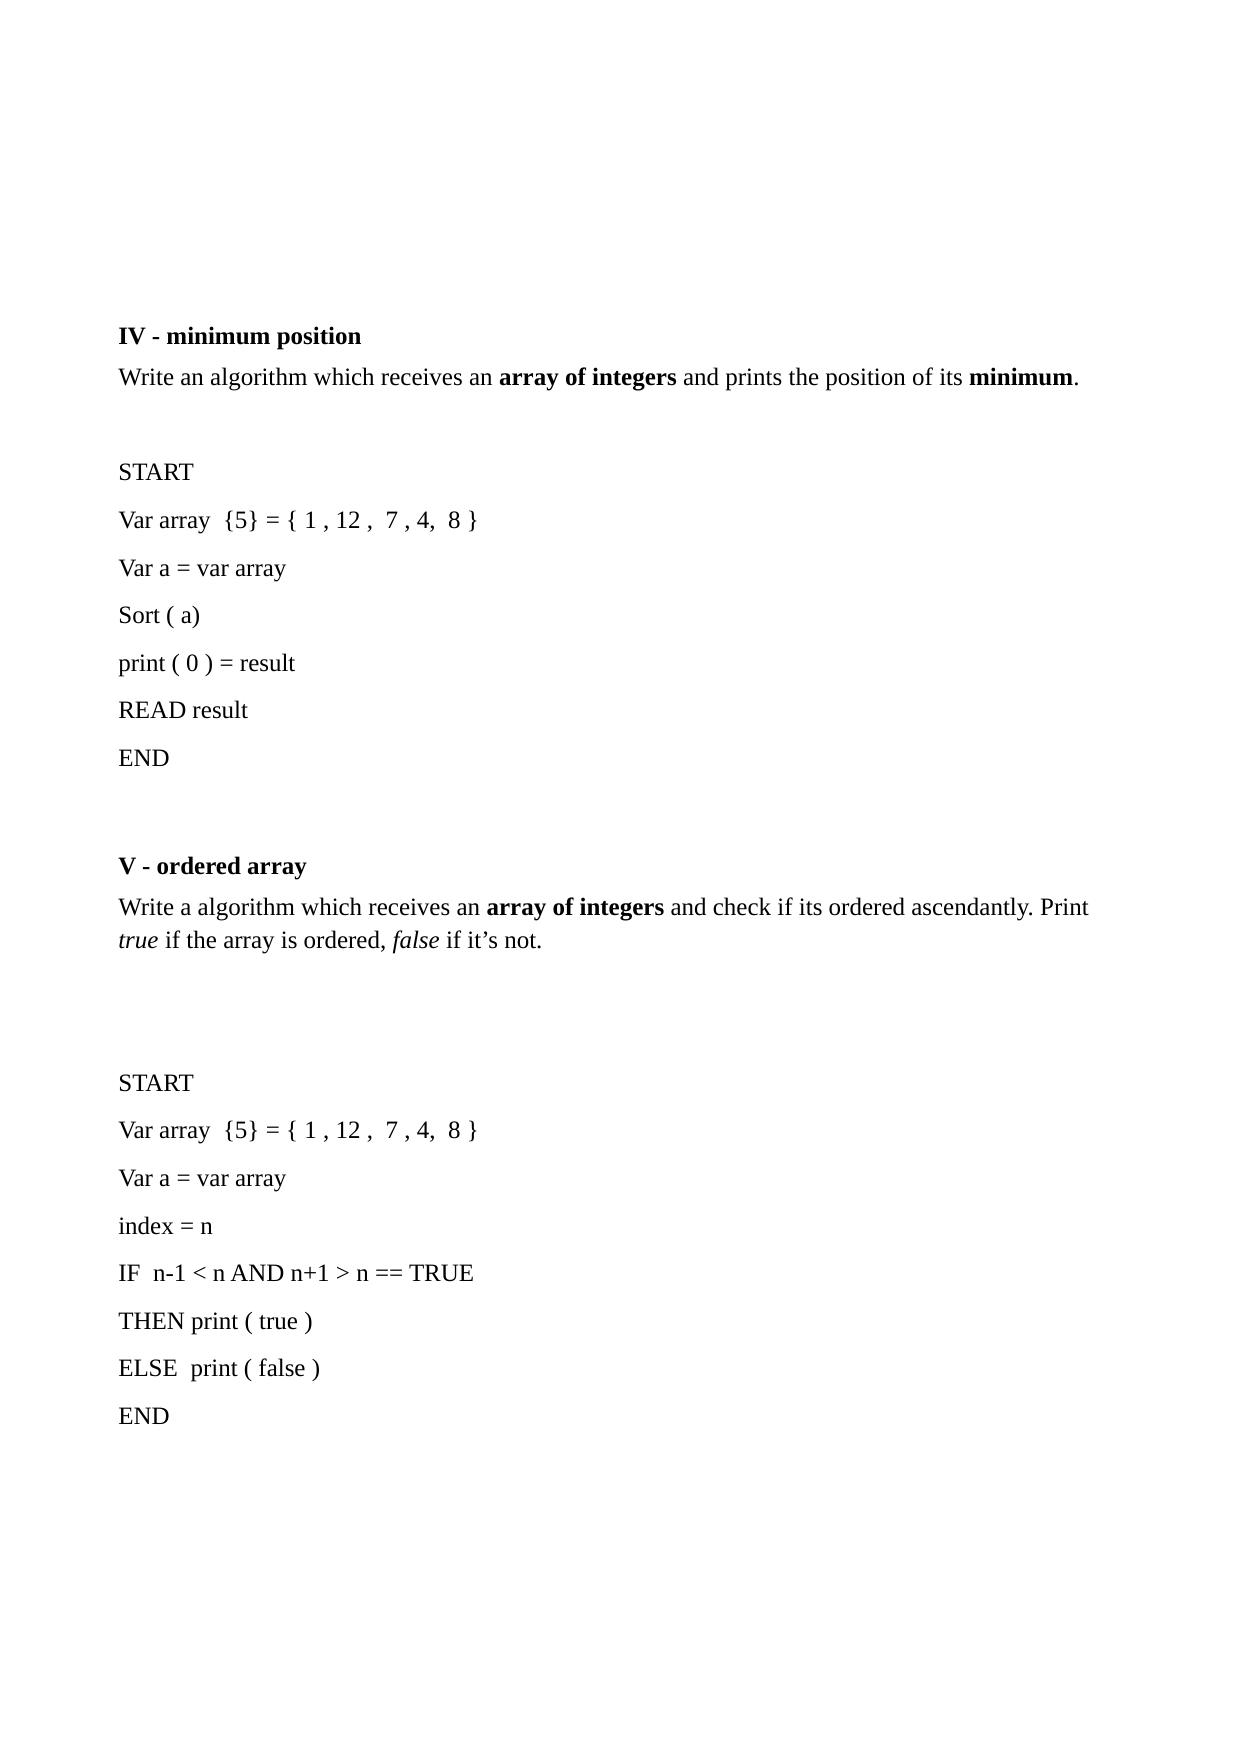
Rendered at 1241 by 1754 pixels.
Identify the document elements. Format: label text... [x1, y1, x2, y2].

text Var array {5} = { 1 , 12 , 7 , 4, 8 } [118, 505, 1122, 534]
text Sort ( a) [118, 600, 1122, 629]
text START [118, 457, 1122, 486]
text END [118, 1401, 1122, 1430]
subtitle V - ordered array [118, 851, 1122, 879]
text Var a = var array [118, 553, 1122, 581]
text index = n [118, 1211, 1122, 1239]
text READ result [118, 696, 1122, 724]
text Write a algorithm which receives an array of integers and check if its ordered ascendantly. Print true if the array is ordered, false if it’s not. [118, 892, 1122, 954]
text START [118, 1068, 1122, 1097]
text Var array {5} = { 1 , 12 , 7 , 4, 8 } [118, 1116, 1122, 1144]
text print ( 0 ) = result [118, 648, 1122, 677]
text Var a = var array [118, 1163, 1122, 1192]
text ELSE print ( false ) [118, 1353, 1122, 1382]
text IF n-1 < n AND n+1 > n == TRUE [118, 1258, 1122, 1287]
text END [118, 743, 1122, 772]
text THEN print ( true ) [118, 1306, 1122, 1335]
subtitle IV - minimum position [118, 321, 1122, 350]
text Write an algorithm which receives an array of integers and prints the position of its minimum. [118, 362, 1122, 391]
